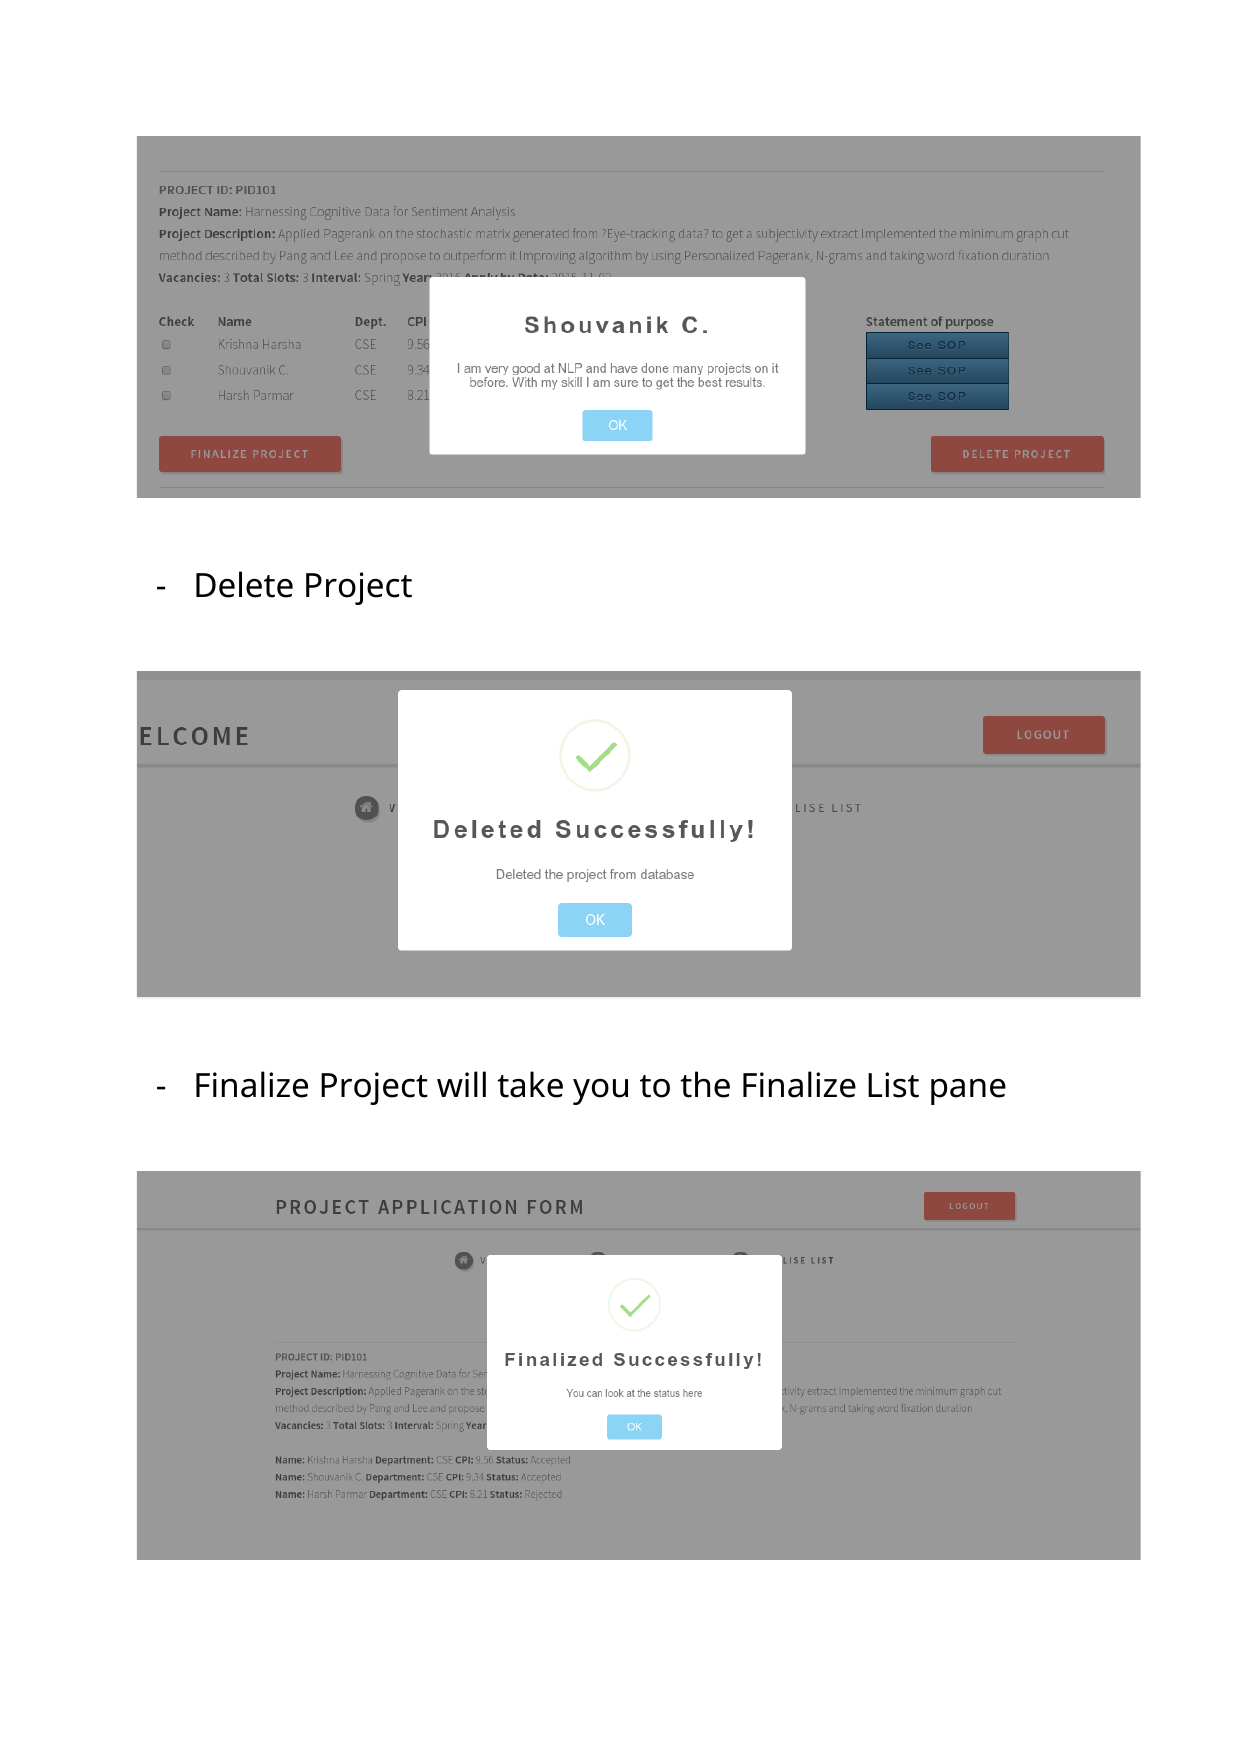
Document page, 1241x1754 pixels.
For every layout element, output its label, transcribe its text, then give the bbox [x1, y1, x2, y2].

picture [136, 1171, 1141, 1560]
picture [136, 671, 1141, 999]
list Finalize Project will take you to the Finalize List pane [156, 1062, 1122, 1108]
list Delete Project [156, 561, 1122, 607]
picture [136, 136, 1141, 498]
